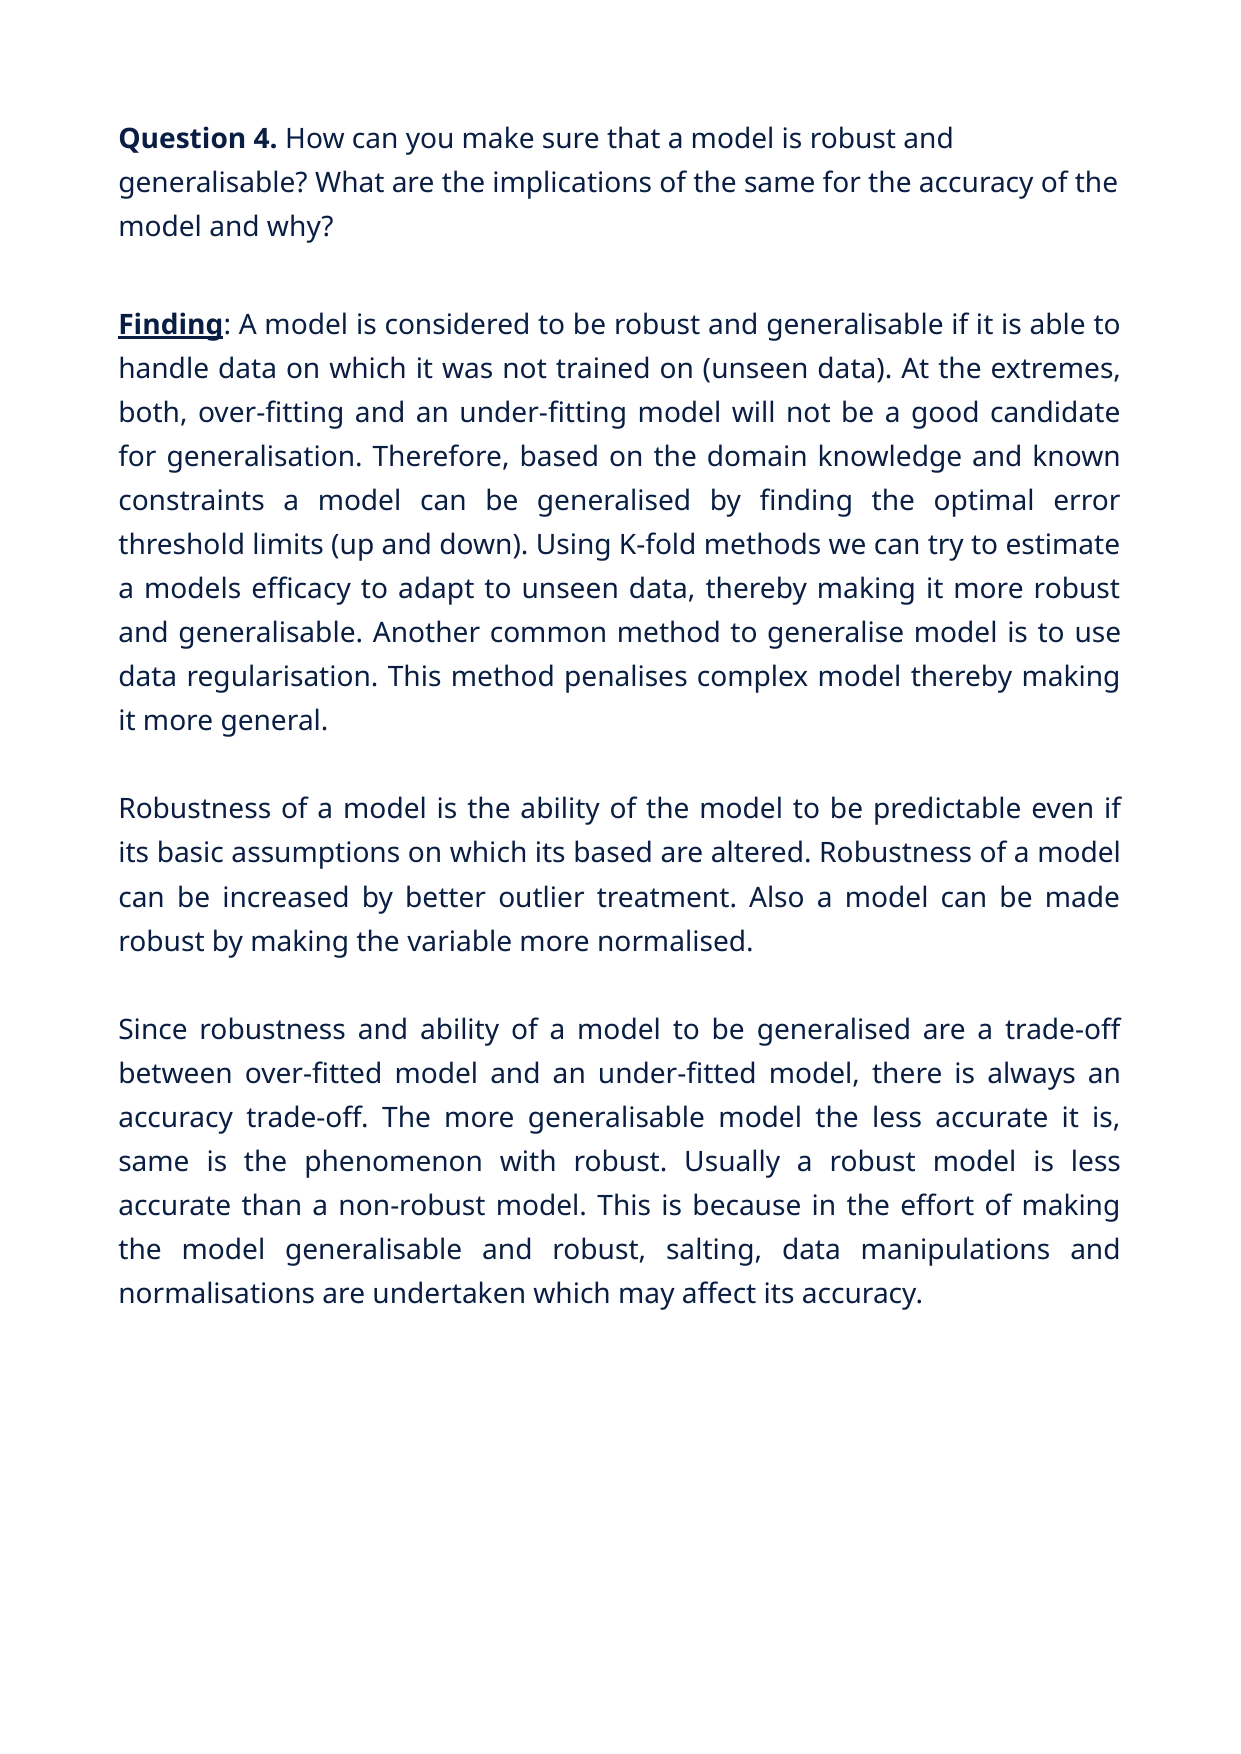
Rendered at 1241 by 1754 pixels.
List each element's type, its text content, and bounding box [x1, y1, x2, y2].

text Since robustness and ability of a model to be generalised are a trade-off between over-fitted model and an under-fitted model, there is always an accuracy trade-off. The more generalisable model the less accurate it is, same is the phenomenon with robust. Usually a robust model is less accurate than a non-robust model. This is because in the effort of making the model generalisable and robust, salting, data manipulations and normalisations are undertaken which may affect its accuracy. [118, 1009, 1122, 1312]
text Finding: A model is considered to be robust and generalisable if it is able to handle data on which it was not trained on (unseen data). At the extremes, both, over-fitting and an under-fitting model will not be a good candidate for generalisation. Therefore, based on the domain knowledge and known constraints a model can be generalised by finding the optimal error threshold limits (up and down). Using K-fold methods we can try to estimate a models efficacy to adapt to unseen data, thereby making it more robust and generalisable. Another common method to generalise model is to use data regularisation. This method penalises complex model thereby making it more general. [118, 304, 1122, 739]
text Robustness of a model is the ability of the model to be predictable even if its basic assumptions on which its based are altered. Robustness of a model can be increased by better outlier treatment. Also a model can be made robust by making the variable more normalised. [118, 789, 1122, 959]
text Question 4. How can you make sure that a model is robust and generalisable? What are the implications of the same for the accuracy of the model and why? [118, 118, 1122, 244]
